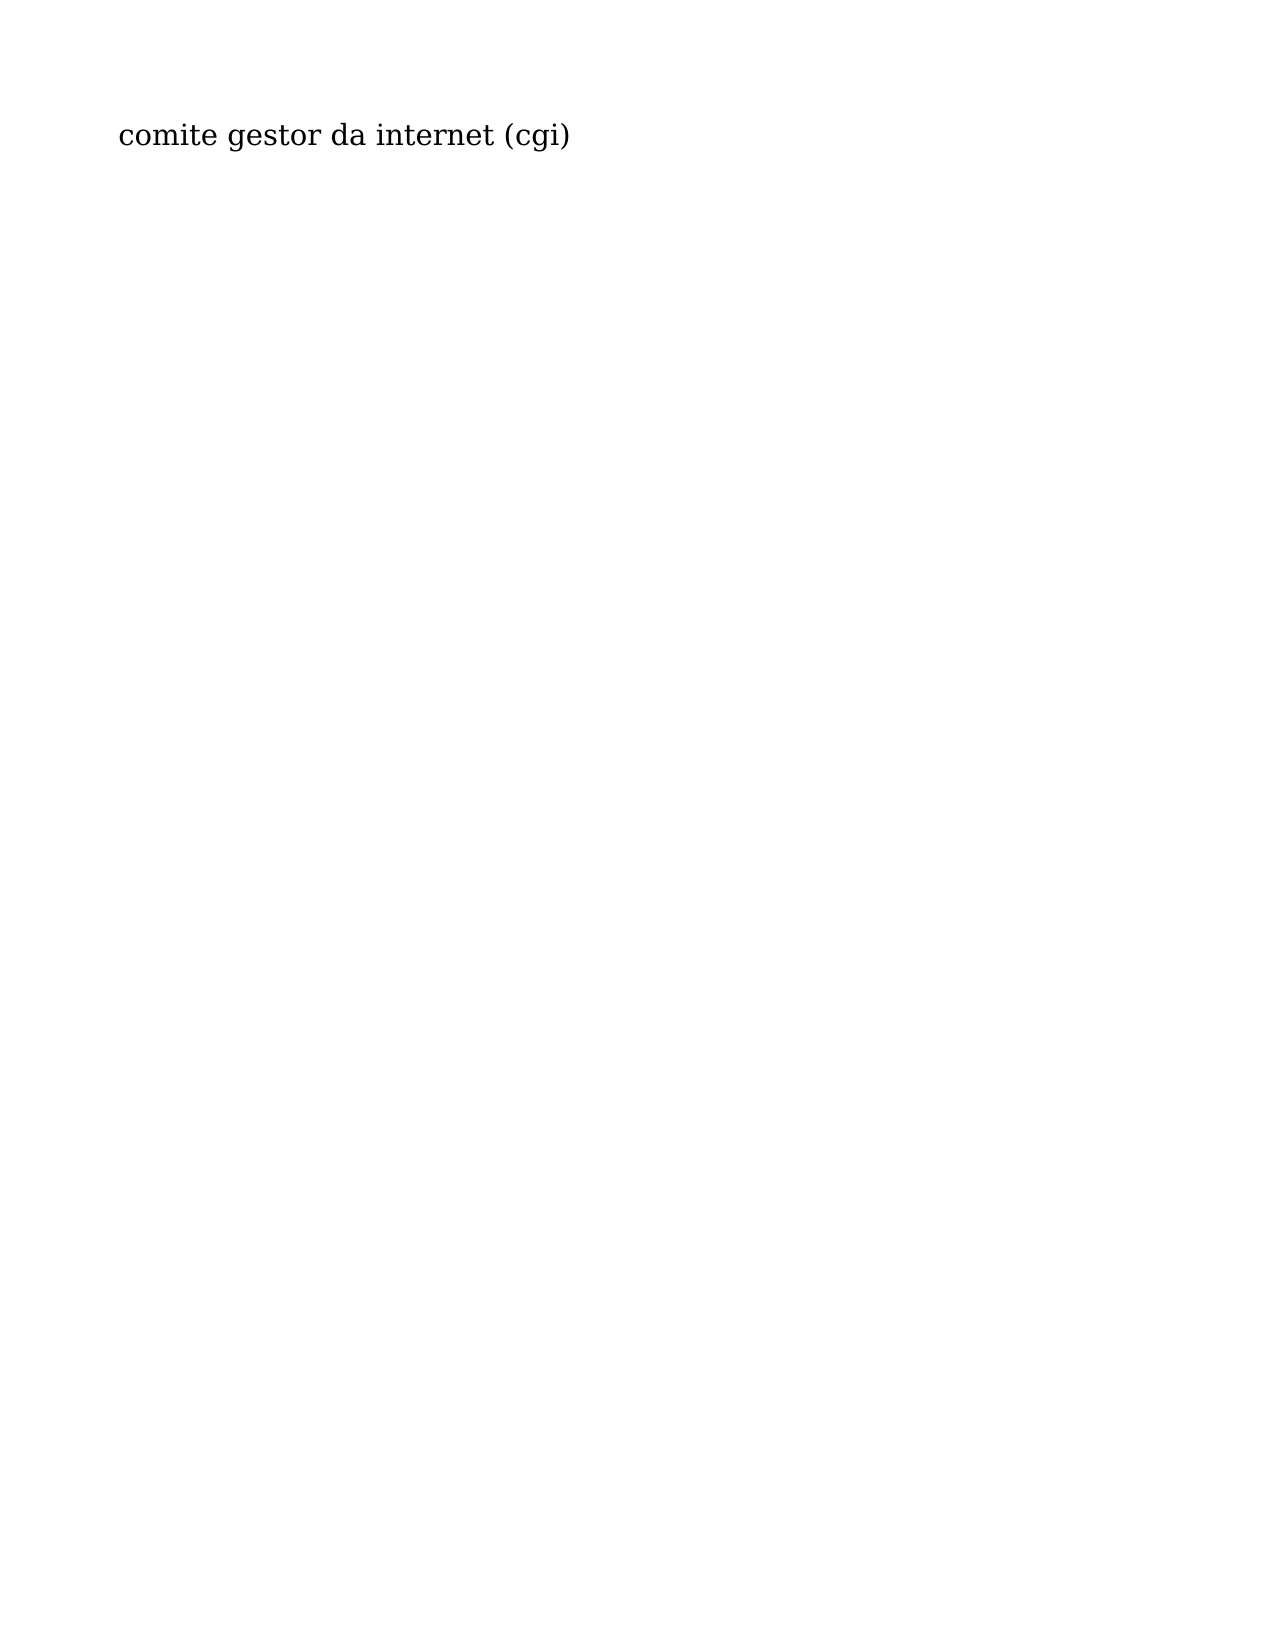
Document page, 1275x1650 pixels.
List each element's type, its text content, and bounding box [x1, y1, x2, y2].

text comite gestor da internet (cgi) [118, 118, 1157, 152]
